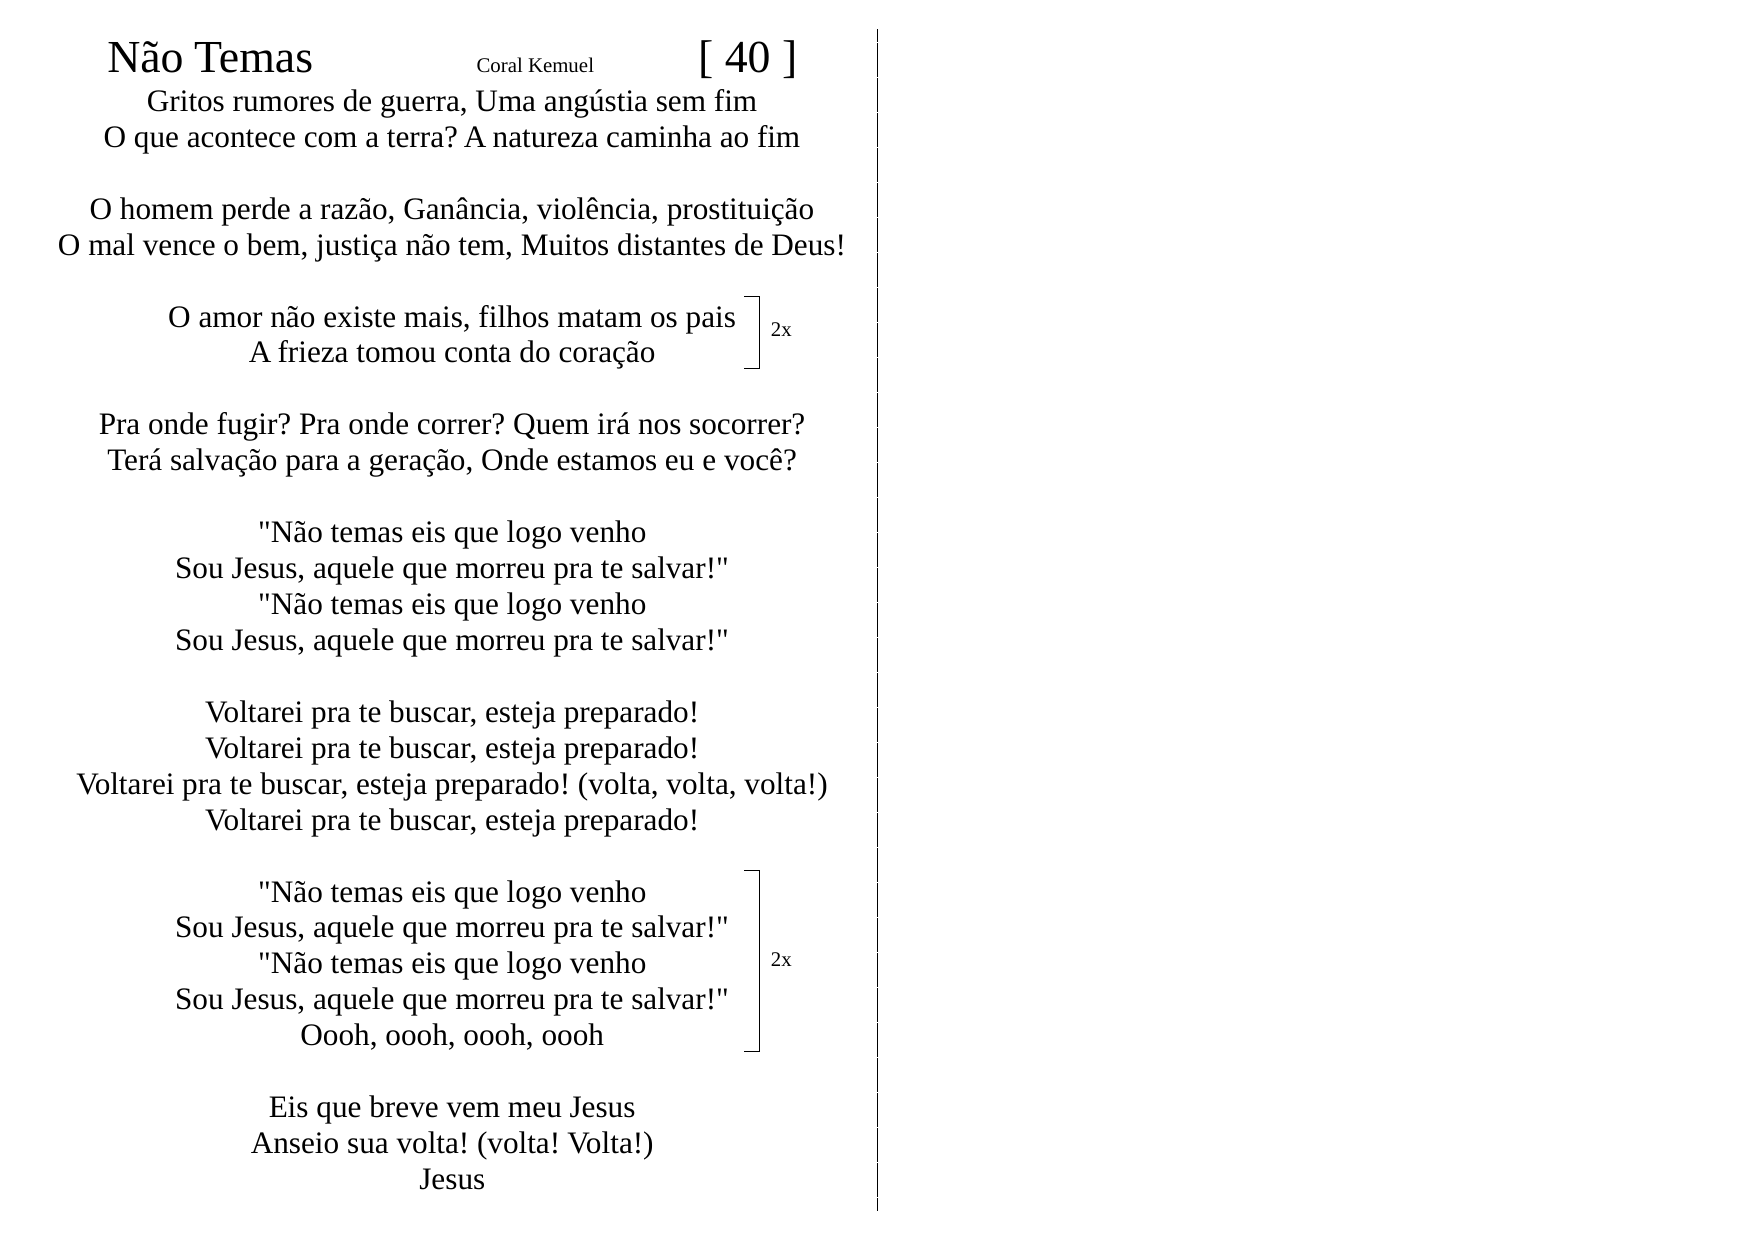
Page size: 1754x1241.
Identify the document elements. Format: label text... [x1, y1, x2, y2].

text [760, 981, 875, 1017]
text "Não temas eis que logo venho [29, 585, 875, 621]
text Voltarei pra te buscar, esteja preparado! [29, 729, 875, 765]
text O mal vence o bem, justiça não tem, Muitos distantes de Deus! [29, 226, 875, 262]
text A frieza tomou conta do coração [29, 334, 875, 370]
text "Não temas eis que logo venho [29, 513, 875, 549]
text "Não temas eis que logo venho [29, 945, 759, 981]
text Sou Jesus, aquele que morreu pra te salvar!" [29, 909, 759, 945]
text [760, 1017, 875, 1052]
text O amor não existe mais, filhos matam os pais [760, 298, 875, 334]
text Eis que breve vem meu Jesus [29, 1088, 875, 1124]
text Voltarei pra te buscar, esteja preparado! (volta, volta, volta!) [29, 765, 875, 801]
text O que acontece com a terra? A natureza caminha ao fim [29, 118, 875, 154]
text Não Temas Coral Kemuel [ 40 ] [29, 29, 875, 82]
text Jesus [29, 1160, 875, 1196]
text Voltarei pra te buscar, esteja preparado! [29, 693, 875, 729]
text [760, 909, 875, 945]
text Voltarei pra te buscar, esteja preparado! [29, 801, 875, 837]
text Sou Jesus, aquele que morreu pra te salvar!" [29, 621, 875, 657]
text Pra onde fugir? Pra onde correr? Quem irá nos socorrer? [29, 406, 875, 442]
text [760, 873, 875, 909]
text O homem perde a razão, Ganância, violência, prostituição [29, 190, 875, 226]
text Sou Jesus, aquele que morreu pra te salvar!" [29, 981, 759, 1017]
text Sou Jesus, aquele que morreu pra te salvar!" [29, 549, 875, 585]
text Gritos rumores de guerra, Uma angústia sem fim [29, 82, 875, 118]
text "Não temas eis que logo venho [760, 945, 875, 981]
text O amor não existe mais, filhos matam os pais [29, 298, 759, 334]
text Terá salvação para a geração, Onde estamos eu e você? [29, 442, 875, 477]
text "Não temas eis que logo venho [29, 873, 759, 909]
text Anseio sua volta! (volta! Volta!) [29, 1124, 875, 1160]
text Oooh, oooh, oooh, oooh [29, 1017, 759, 1052]
